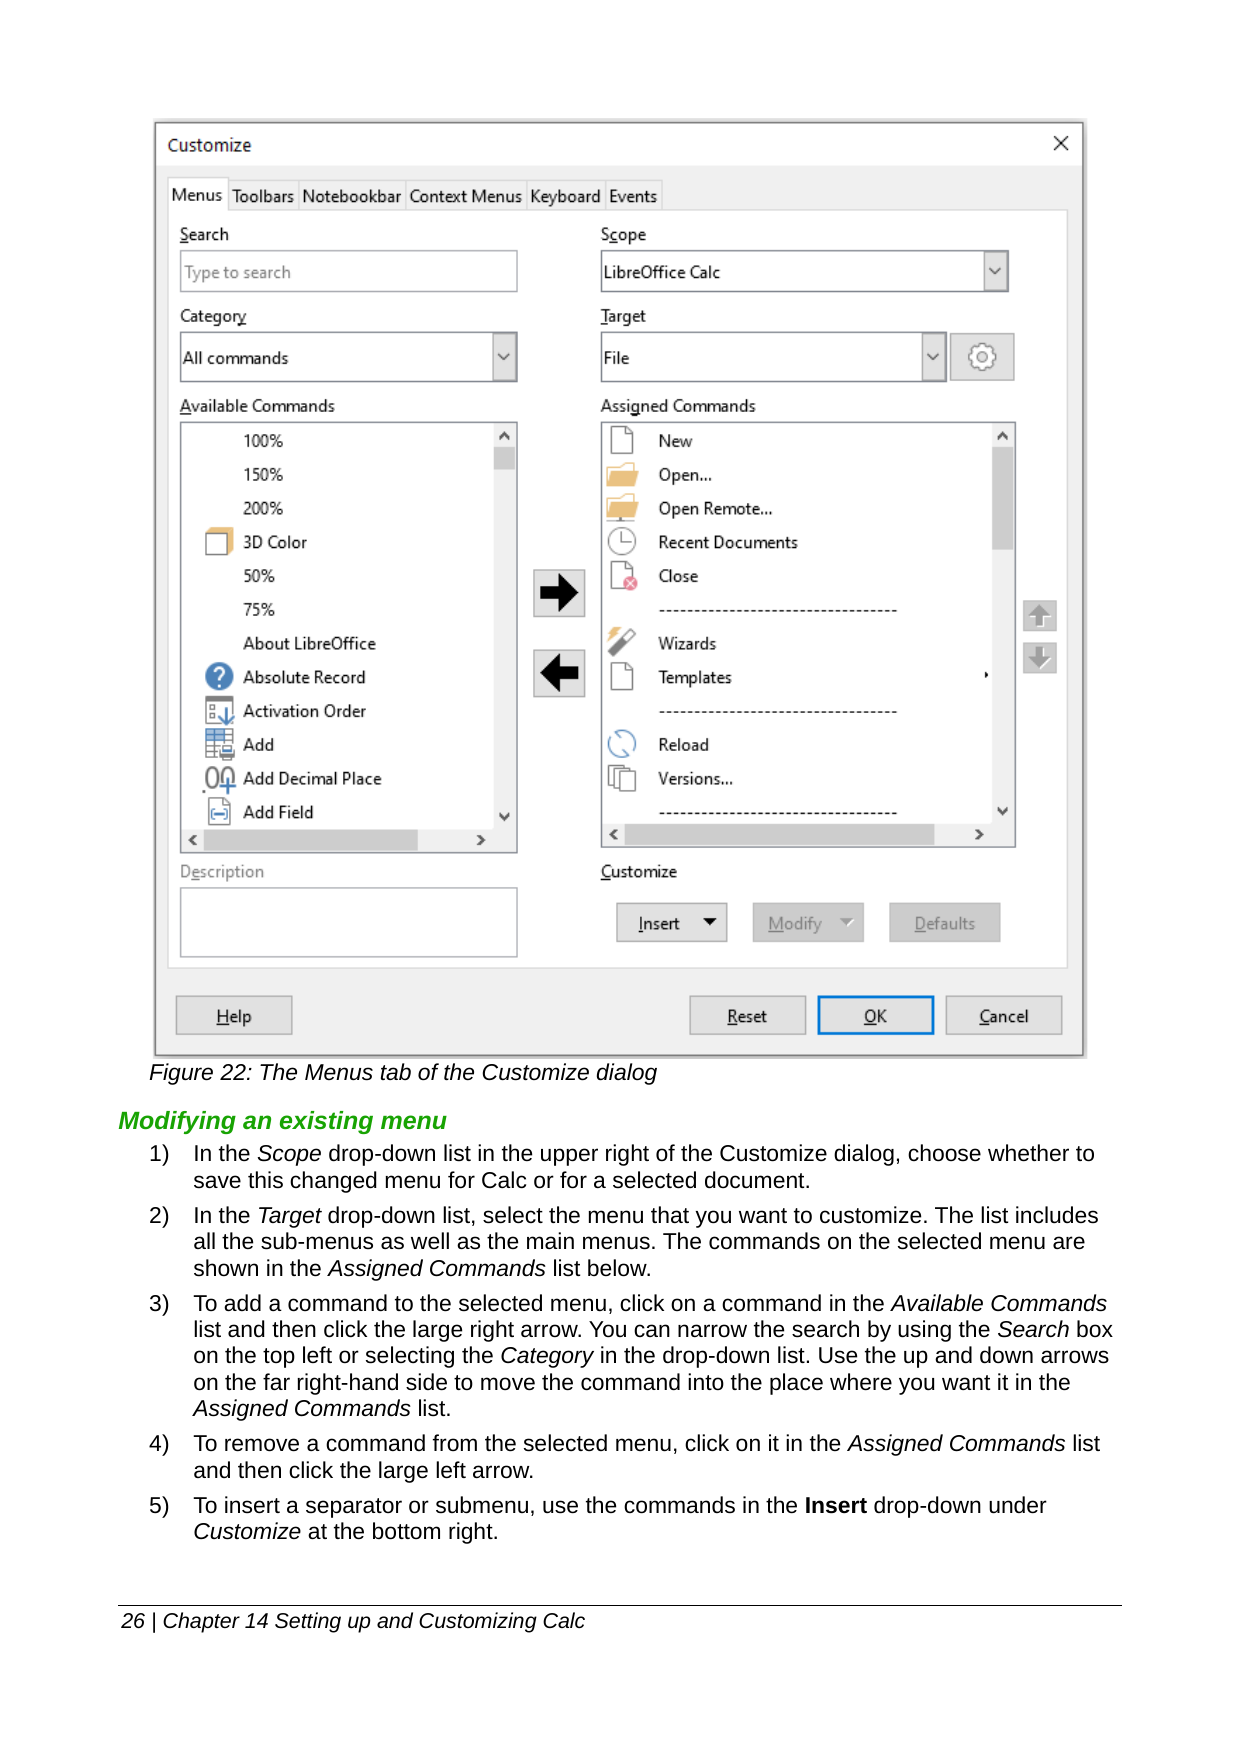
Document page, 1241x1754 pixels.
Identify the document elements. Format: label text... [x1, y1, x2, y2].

subtitle Modifying an existing menu [118, 1106, 1122, 1134]
text Figure 22: The Menus tab of the Customize dialog [149, 118, 1091, 1085]
list To insert a separator or submenu, use the commands in the Insert drop-down under Customize at the bottom right. [169, 1492, 1122, 1545]
picture [152, 118, 1088, 1059]
list In the Scope drop-down list in the upper right of the Customize dialog, choose whether to save this changed menu for Calc or for a selected document. [169, 1140, 1122, 1193]
list To remove a command from the selected menu, click on it in the Assigned Commands list and then click the large left arrow. [169, 1430, 1122, 1483]
list To add a command to the selected menu, click on a command in the Available Commands list and then click the large right arrow. You can narrow the search by using the Search box on the top left or selecting the Category in the drop-down list. Use the up and down arrows on the far right-hand side to move the command into the place where you want it in the Assigned Commands list. [169, 1290, 1122, 1422]
list In the Target drop-down list, select the menu that you want to customize. The list includes all the sub-menus as well as the main menus. The commands on the selected menu are shown in the Assigned Commands list below. [169, 1202, 1122, 1281]
